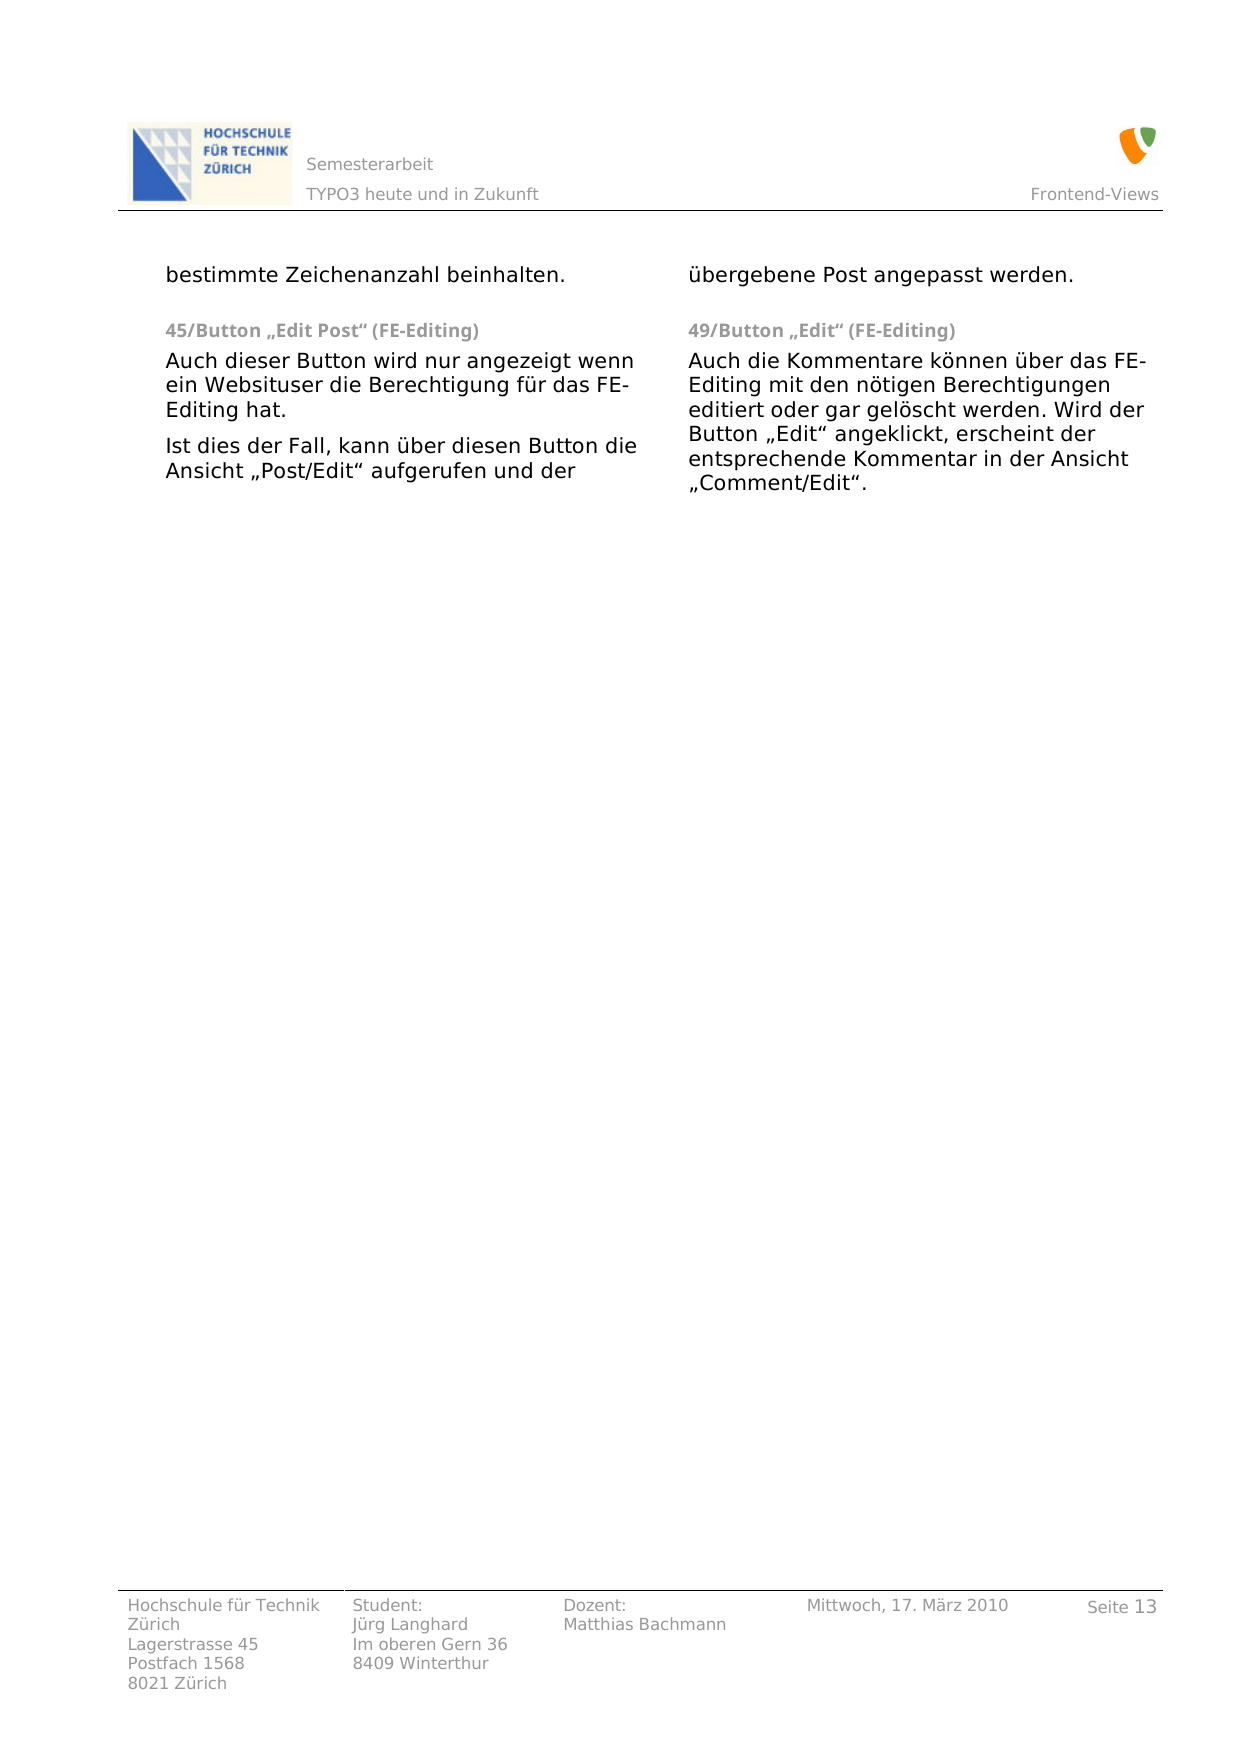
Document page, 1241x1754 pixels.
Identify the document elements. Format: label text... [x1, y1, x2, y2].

text bestimmte Zeichenanzahl beinhalten. [165, 263, 641, 287]
picture [127, 122, 293, 205]
text übergebene Post angepasst werden. [688, 263, 1163, 287]
subtitle 45/Button „Edit Post“ (FE-Editing) [165, 317, 641, 343]
subtitle 49/Button „Edit“ (FE-Editing) [688, 317, 1163, 343]
text Ist dies der Fall, kann über diesen Button die Ansicht „Post/Edit“ aufgerufen und der [165, 434, 641, 483]
text Auch die Kommentare können über das FE-Editing mit den nötigen Berechtigungen editiert oder gar gelöscht werden. Wird der Button „Edit“ angeklickt, erscheint der entsprechende Kommentar in der Ansicht „Comment/Edit“. [688, 348, 1163, 495]
text Auch dieser Button wird nur angezeigt wenn ein Websituser die Berechtigung für das FE-Editing hat. [165, 348, 641, 422]
picture [1116, 125, 1159, 166]
